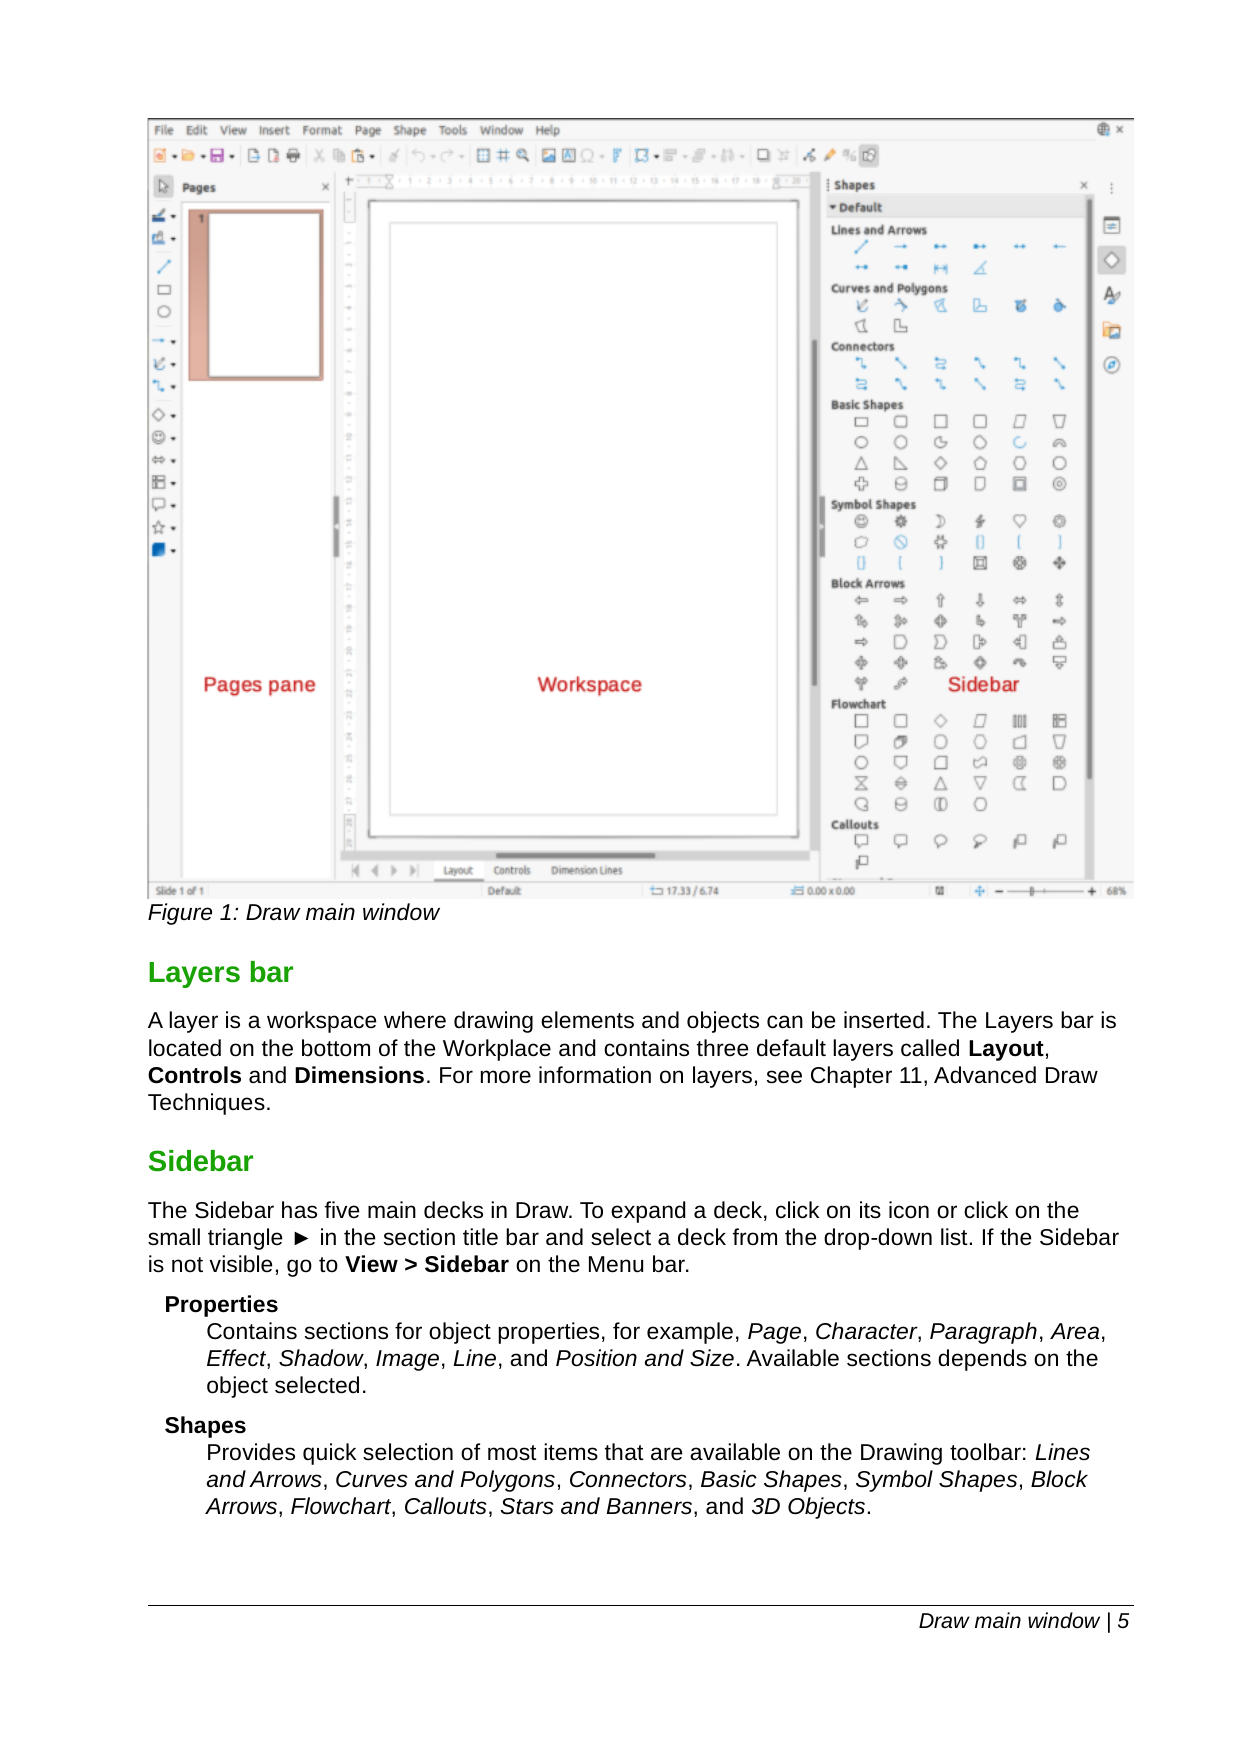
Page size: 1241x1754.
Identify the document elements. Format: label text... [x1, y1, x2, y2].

text A layer is a workspace where drawing elements and objects can be inserted. The Layers bar is located on the bottom of the Workplace and contains three default layers called Layout, Controls and Dimensions. For more information on layers, see Chapter 11, Advanced Draw Techniques. [148, 1007, 1134, 1115]
picture [147, 118, 1134, 899]
text Shapes [164, 1411, 1134, 1438]
text Provides quick selection of most items that are available on the Drawing toolbar: Lines and Arrows, Curves and Polygons, Connectors, Basic Shapes, Symbol Shapes, Block Arrows, Flowchart, Callouts, Stars and Banners, and 3D Objects. [206, 1438, 1134, 1519]
text The Sidebar has five main decks in Draw. To expand a deck, click on its icon or click on the small triangle ► in the section title bar and select a deck from the drop-down list. If the Sidebar is not visible, go to View > Sidebar on the Menu bar. [148, 1197, 1134, 1278]
subtitle Layers bar [148, 954, 1134, 988]
subtitle Sidebar [148, 1144, 1134, 1178]
text Figure 1: Draw main window [148, 899, 1134, 925]
text Properties [164, 1290, 1134, 1317]
text Contains sections for object properties, for example, Page, Character, Paragraph, Area, Effect, Shadow, Image, Line, and Position and Size. Available sections depends on the object selected. [206, 1317, 1134, 1399]
